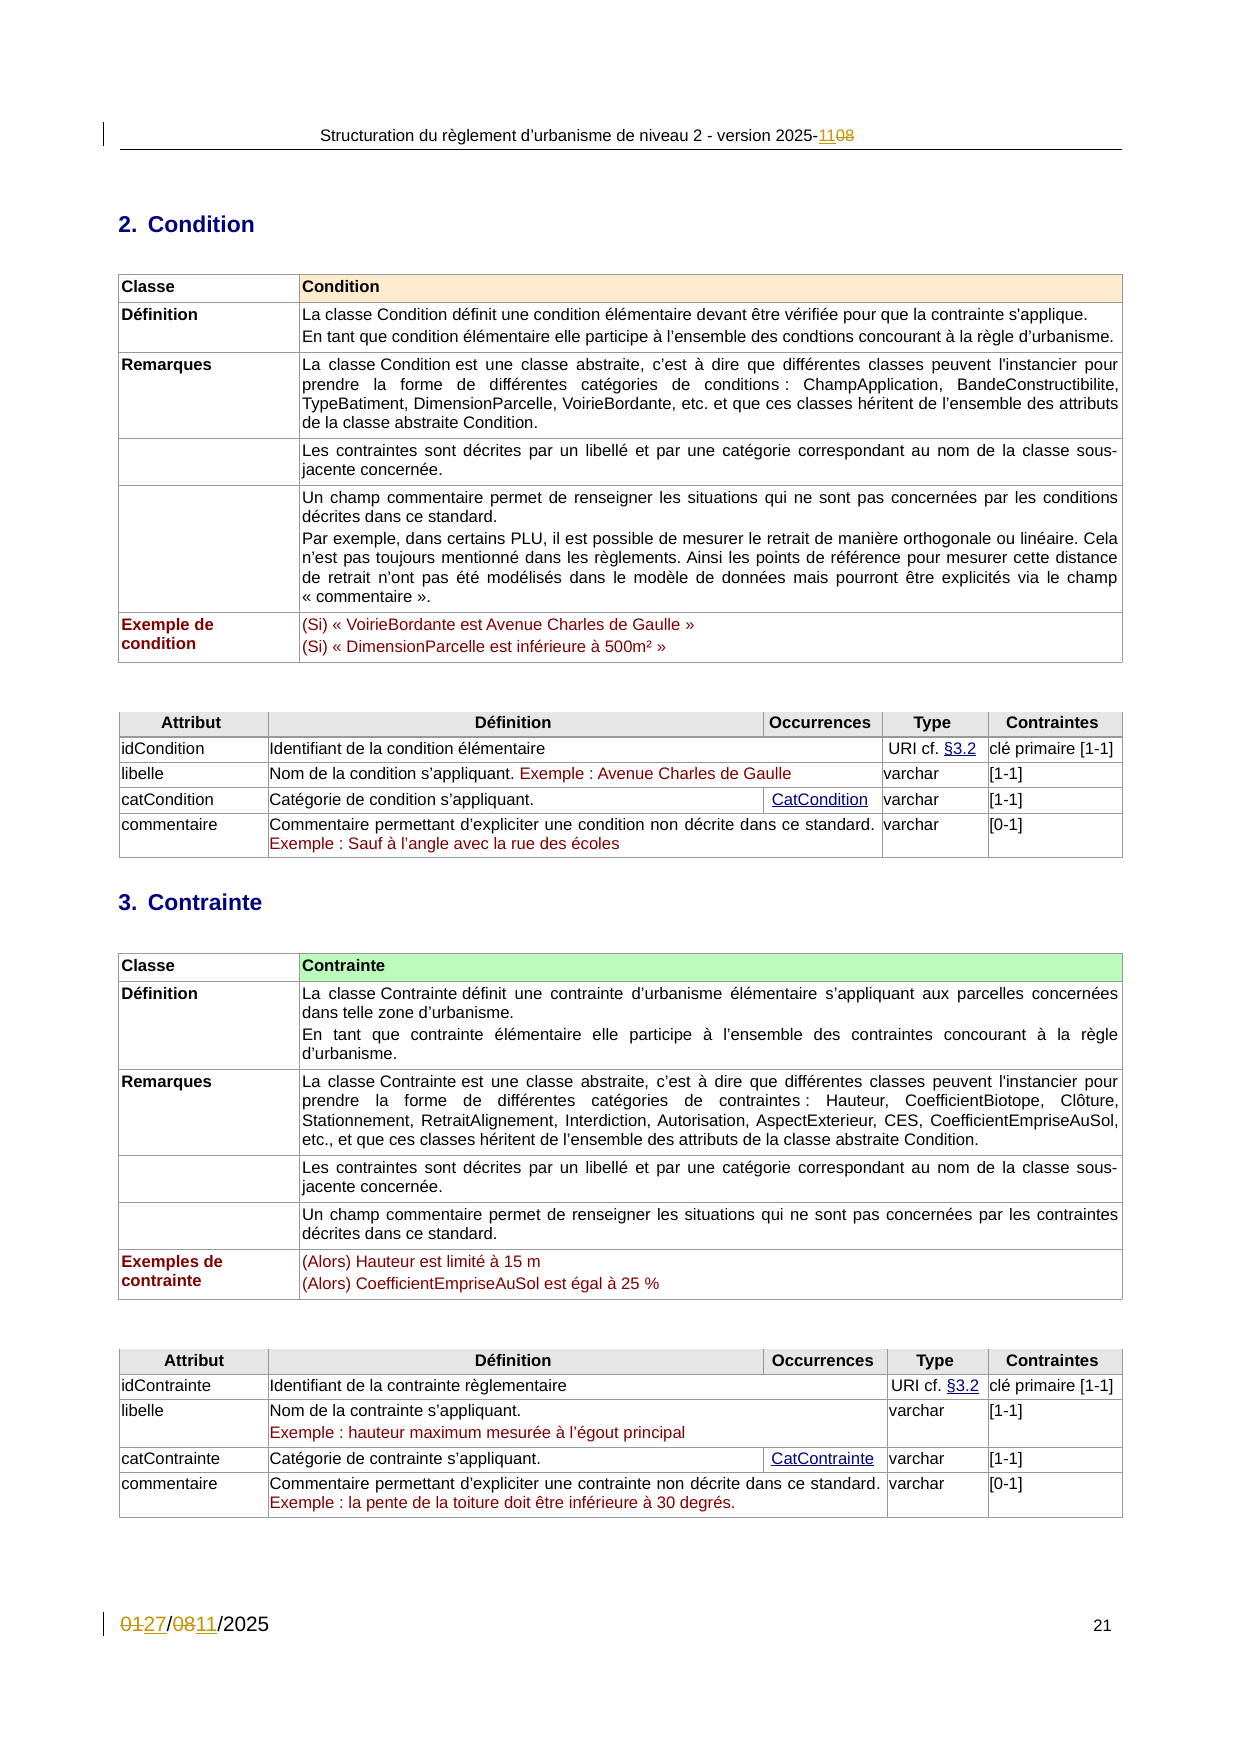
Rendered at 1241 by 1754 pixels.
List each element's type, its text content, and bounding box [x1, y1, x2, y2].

table_header Contraintes [989, 712, 1122, 736]
table_cell Remarques [119, 353, 299, 438]
table_cell Catégorie de contrainte s’appliquant. [269, 1448, 763, 1472]
table_cell [119, 1203, 299, 1249]
table_header Occurrences [764, 1349, 887, 1374]
table_cell Définition [119, 303, 299, 352]
subtitle Contrainte [118, 889, 1122, 916]
table_cell La classe Condition définit une condition élémentaire devant être vérifiée pour que la contrainte s'applique. En tant que condition élémentaire elle participe à l’ensemble des condtions concourant à la règle d’urbanisme. [300, 303, 1122, 352]
table_cell Remarques [119, 1070, 299, 1154]
table_cell La classe Contrainte est une classe abstraite, c’est à dire que différentes classes peuvent l'instancier pour prendre la forme de différentes catégories de contraintes : Hauteur, CoefficientBiotope, Clôture, Stationnement, RetraitAlignement, Interdiction, Autorisation, AspectExterieur, CES, CoefficientEmpriseAuSol, etc., et que ces classes héritent de l’ensemble des attributs de la classe abstraite Condition. [300, 1070, 1122, 1154]
table_header Définition [269, 1349, 763, 1374]
table_cell [1-1] [989, 788, 1122, 813]
table_cell catCondition [120, 788, 268, 813]
table_cell clé primaire [1-1] [989, 738, 1122, 762]
table_cell [119, 1156, 299, 1202]
table_cell URI cf. §3.2 [888, 1375, 988, 1399]
table_cell CatContrainte [764, 1448, 887, 1472]
table_cell CatCondition [764, 788, 882, 813]
table_cell [0-1] [989, 814, 1122, 857]
table_header Contraintes [989, 1349, 1122, 1374]
table_cell Commentaire permettant d’expliciter une condition non décrite dans ce standard. Exemple : Sauf à l’angle avec la rue des écoles [269, 814, 882, 857]
table_cell Les contraintes sont décrites par un libellé et par une catégorie correspondant au nom de la classe sous-jacente concernée. [300, 439, 1122, 485]
table_cell [1-1] [989, 1400, 1122, 1447]
table_cell La classe Condition est une classe abstraite, c’est à dire que différentes classes peuvent l'instancier pour prendre la forme de différentes catégories de conditions : ChampApplication, BandeConstructibilite, TypeBatiment, DimensionParcelle, VoirieBordante, etc. et que ces classes héritent de l’ensemble des attributs de la classe abstraite Condition. [300, 353, 1122, 438]
table_cell Commentaire permettant d’expliciter une contrainte non décrite dans ce standard. Exemple : la pente de la toiture doit être inférieure à 30 degrés. [269, 1473, 887, 1517]
table_cell varchar [883, 763, 988, 787]
table_cell [119, 439, 299, 485]
table_cell [0-1] [989, 1473, 1122, 1517]
table_cell Exemple de condition [119, 613, 299, 662]
table_header Contrainte [300, 954, 1122, 981]
table_cell varchar [883, 814, 988, 857]
table_cell varchar [888, 1448, 988, 1472]
table_cell [1-1] [989, 1448, 1122, 1472]
table_header Condition [300, 275, 1122, 302]
table_cell Définition [119, 982, 299, 1069]
table_cell [1-1] [989, 763, 1122, 787]
table_cell varchar [883, 788, 988, 813]
table_cell varchar [888, 1400, 988, 1447]
table_cell Catégorie de condition s’appliquant. [269, 788, 763, 813]
table_cell libelle [120, 763, 268, 787]
table_cell catContrainte [120, 1448, 268, 1472]
table_header Occurrences [764, 712, 882, 736]
table_cell Les contraintes sont décrites par un libellé et par une catégorie correspondant au nom de la classe sous-jacente concernée. [300, 1156, 1122, 1202]
table_cell libelle [120, 1400, 268, 1447]
table_header Type [888, 1349, 988, 1374]
table_cell [119, 486, 299, 612]
table_header Attribut [120, 712, 268, 736]
table_cell La classe Contrainte définit une contrainte d’urbanisme élémentaire s’appliquant aux parcelles concernées dans telle zone d’urbanisme. En tant que contrainte élémentaire elle participe à l’ensemble des contraintes concourant à la règle d’urbanisme. [300, 982, 1122, 1069]
table_cell (Alors) Hauteur est limité à 15 m (Alors) CoefficientEmpriseAuSol est égal à 25 % [300, 1250, 1122, 1299]
table_cell URI cf. §3.2 [883, 738, 988, 762]
table_cell varchar [888, 1473, 988, 1517]
table_cell idCondition [120, 738, 268, 762]
table_cell ‍commentaire [120, 814, 268, 857]
table_cell ‍commentaire [120, 1473, 268, 1517]
table_header Classe [119, 275, 299, 302]
table_cell clé primaire [1-1] [989, 1375, 1122, 1399]
subtitle Condition [118, 211, 1122, 237]
table_cell Nom de la contrainte s’appliquant. Exemple : hauteur maximum mesurée à l’égout principal [269, 1400, 887, 1447]
table_cell Exemples de contrainte [119, 1250, 299, 1299]
table_cell Identifiant de la contrainte règlementaire [269, 1375, 887, 1399]
table_cell (Si) « VoirieBordante est Avenue Charles de Gaulle » (Si) « DimensionParcelle est inférieure à 500m² » [300, 613, 1122, 662]
table_cell Un champ commentaire permet de renseigner les situations qui ne sont pas concernées par les contraintes décrites dans ce standard. [300, 1203, 1122, 1249]
table_header Définition [269, 712, 763, 736]
table_cell Un champ commentaire permet de renseigner les situations qui ne sont pas concernées par les conditions décrites dans ce standard. Par exemple, dans certains PLU, il est possible de mesurer le retrait de manière orthogonale ou linéaire. Cela n’est pas toujours mentionné dans les règlements. Ainsi les points de référence pour mesurer cette distance de retrait n’ont pas été modélisés dans le modèle de données mais pourront être explicités via le champ « commentaire ». [300, 486, 1122, 612]
table_header Classe [119, 954, 299, 981]
table_cell Identifiant de la condition élémentaire [269, 738, 882, 762]
table_cell idContrainte [120, 1375, 268, 1399]
table_header Type [883, 712, 988, 736]
table_cell Nom de la condition s’appliquant. Exemple : Avenue Charles de Gaulle [269, 763, 882, 787]
table_header Attribut [120, 1349, 268, 1374]
